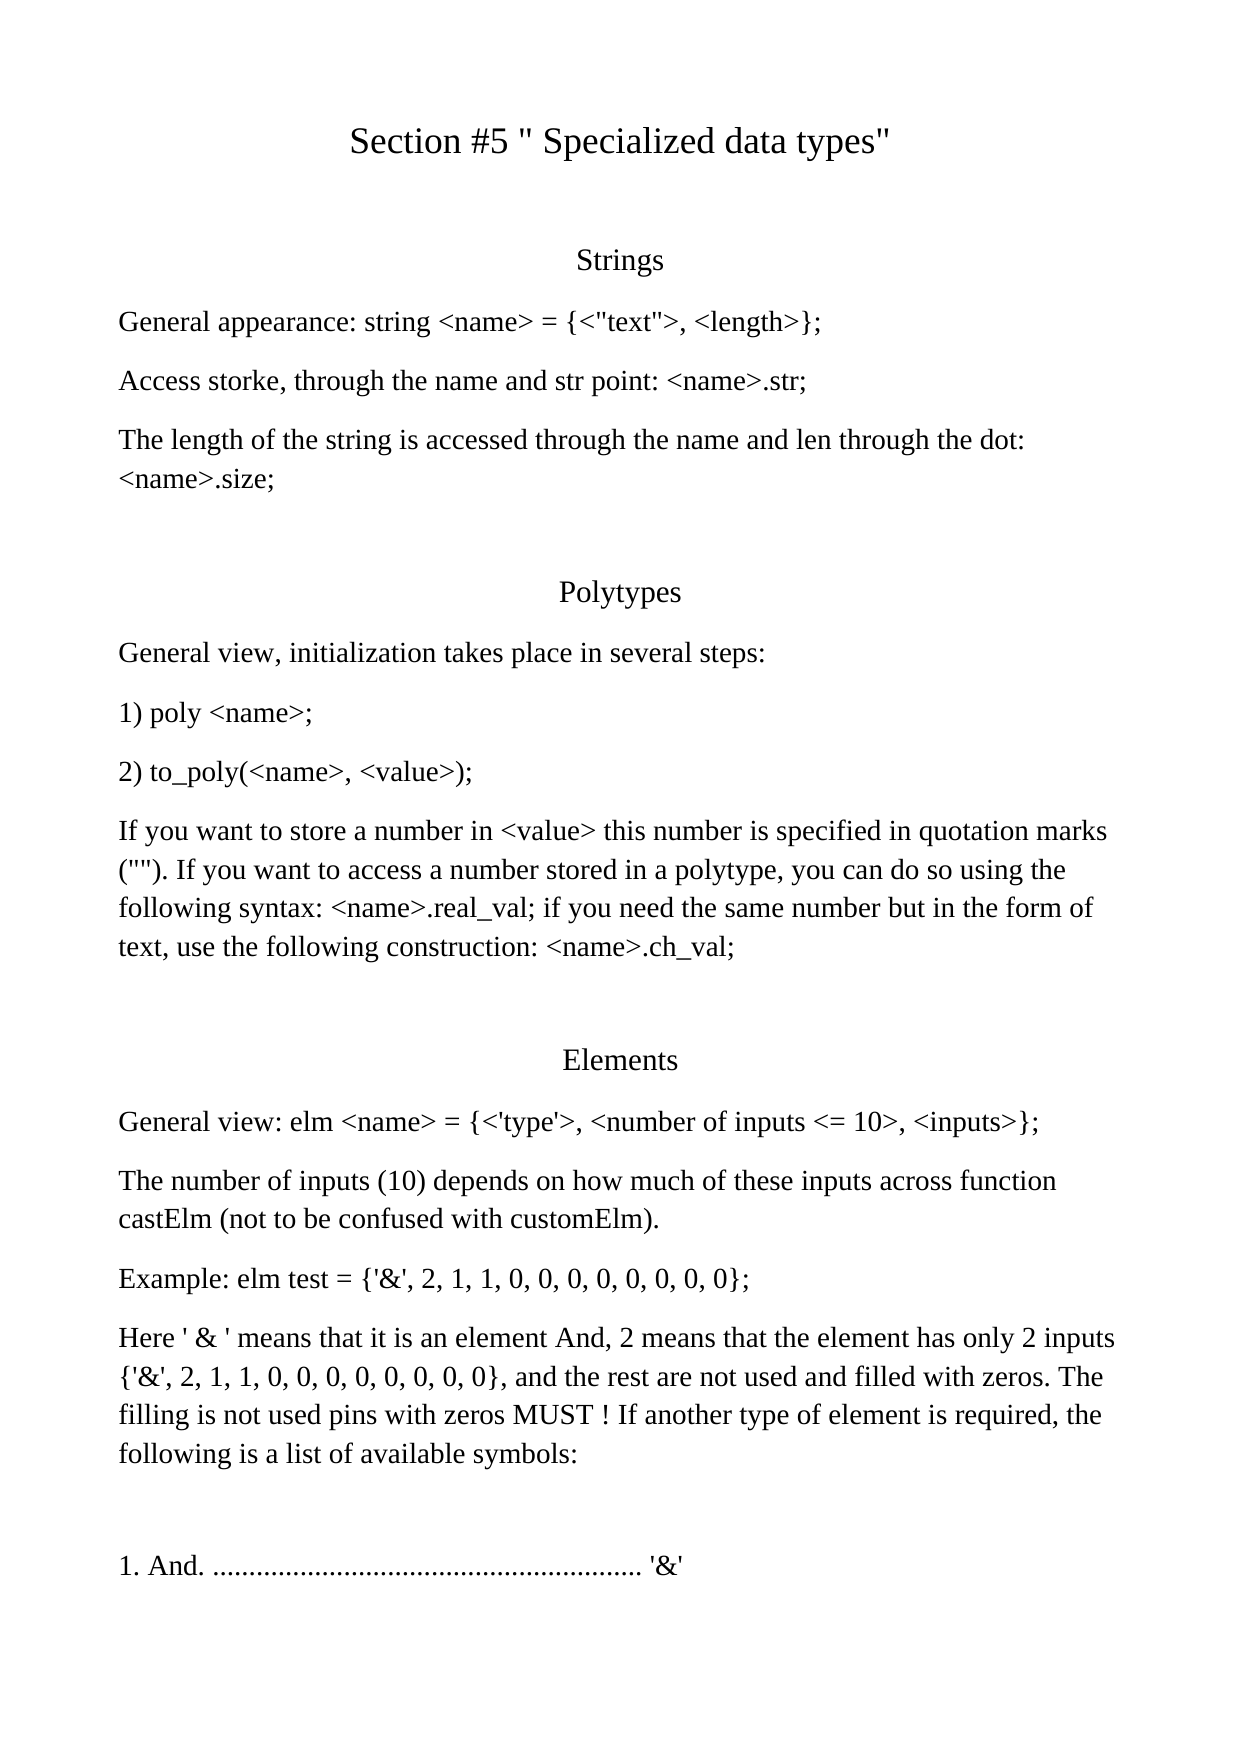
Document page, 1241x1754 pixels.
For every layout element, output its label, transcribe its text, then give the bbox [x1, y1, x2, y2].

text Polytypes [118, 573, 1122, 609]
text 1) poly <name>; [118, 695, 1122, 728]
text Section #5 " Specialized data types" [118, 118, 1122, 161]
text If you want to store a number in <value> this number is specified in quotation marks (""). If you want to access a number stored in a polytype, you can do so using the following syntax: <name>.real_val; if you need the same number but in the form of text, use the following construction: <name>.ch_val; [118, 813, 1122, 963]
text The length of the string is accessed through the name and len through the dot: <name>.size; [118, 422, 1122, 494]
text Example: elm test = {'&', 2, 1, 1, 0, 0, 0, 0, 0, 0, 0, 0}; [118, 1261, 1122, 1294]
text Strings [118, 242, 1122, 277]
text Elements [118, 1042, 1122, 1077]
text 1. And. ........................................................... '&' [118, 1548, 1122, 1582]
text General view, initialization takes place in several steps: [118, 635, 1122, 669]
text General view: elm <name> = {<'type'>, <number of inputs <= 10>, <inputs>}; [118, 1104, 1122, 1137]
text Access storke, through the name and str point: <name>.str; [118, 363, 1122, 397]
text The number of inputs (10) depends on how much of these inputs across function castElm (not to be confused with customElm). [118, 1163, 1122, 1235]
text Here ' & ' means that it is an element And, 2 means that the element has only 2 inputs {'&', 2, 1, 1, 0, 0, 0, 0, 0, 0, 0, 0}, and the rest are not used and filled with zeros. The filling is not used pins with zeros MUST ! If another type of element is required, the following is a list of available symbols: [118, 1320, 1122, 1469]
text 2) to_poly(<name>, <value>); [118, 754, 1122, 788]
text General appearance: string <name> = {<"text">, <length>}; [118, 304, 1122, 337]
